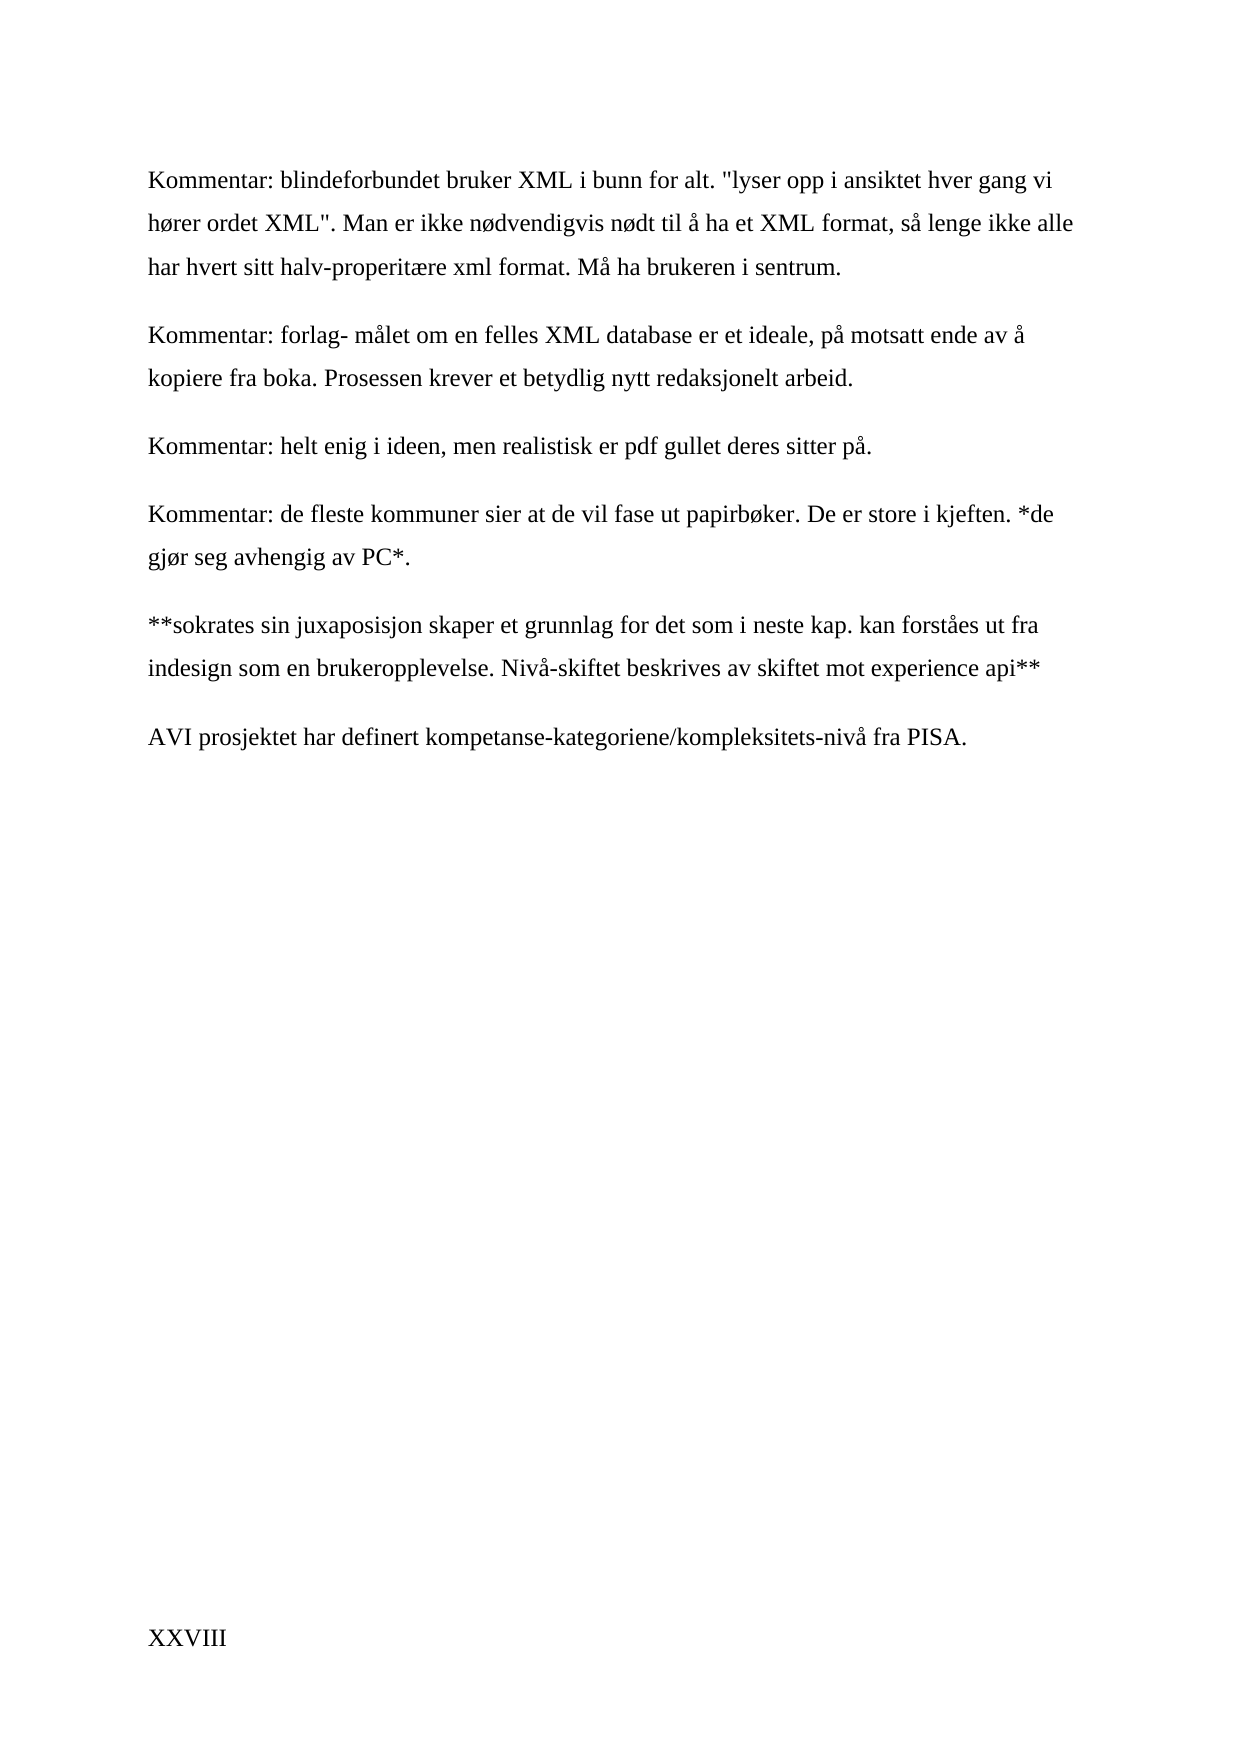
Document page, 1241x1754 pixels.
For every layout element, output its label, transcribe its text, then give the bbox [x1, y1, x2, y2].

text Kommentar: forlag- målet om en felles XML database er et ideale, på motsatt ende av å kopiere fra boka. Prosessen krever et betydlig nytt redaksjonelt arbeid. [148, 320, 1092, 392]
text AVI prosjektet har definert kompetanse-kategoriene/kompleksitets-nivå fra PISA. [148, 722, 1092, 750]
text **sokrates sin juxaposisjon skaper et grunnlag for det som i neste kap. kan forståes ut fra indesign som en brukeropplevelse. Nivå-skiftet beskrives av skiftet mot experience api** [148, 610, 1092, 682]
text Kommentar: de fleste kommuner sier at de vil fase ut papirbøker. De er store i kjeften. *de gjør seg avhengig av PC*. [148, 499, 1092, 571]
text Kommentar: helt enig i ideen, men realistisk er pdf gullet deres sitter på. [148, 431, 1092, 460]
text Kommentar: blindeforbundet bruker XML i bunn for alt. "lyser opp i ansiktet hver gang vi hører ordet XML". Man er ikke nødvendigvis nødt til å ha et XML format, så lenge ikke alle har hvert sitt halv-properitære xml format. Må ha brukeren i sentrum. [148, 165, 1092, 280]
